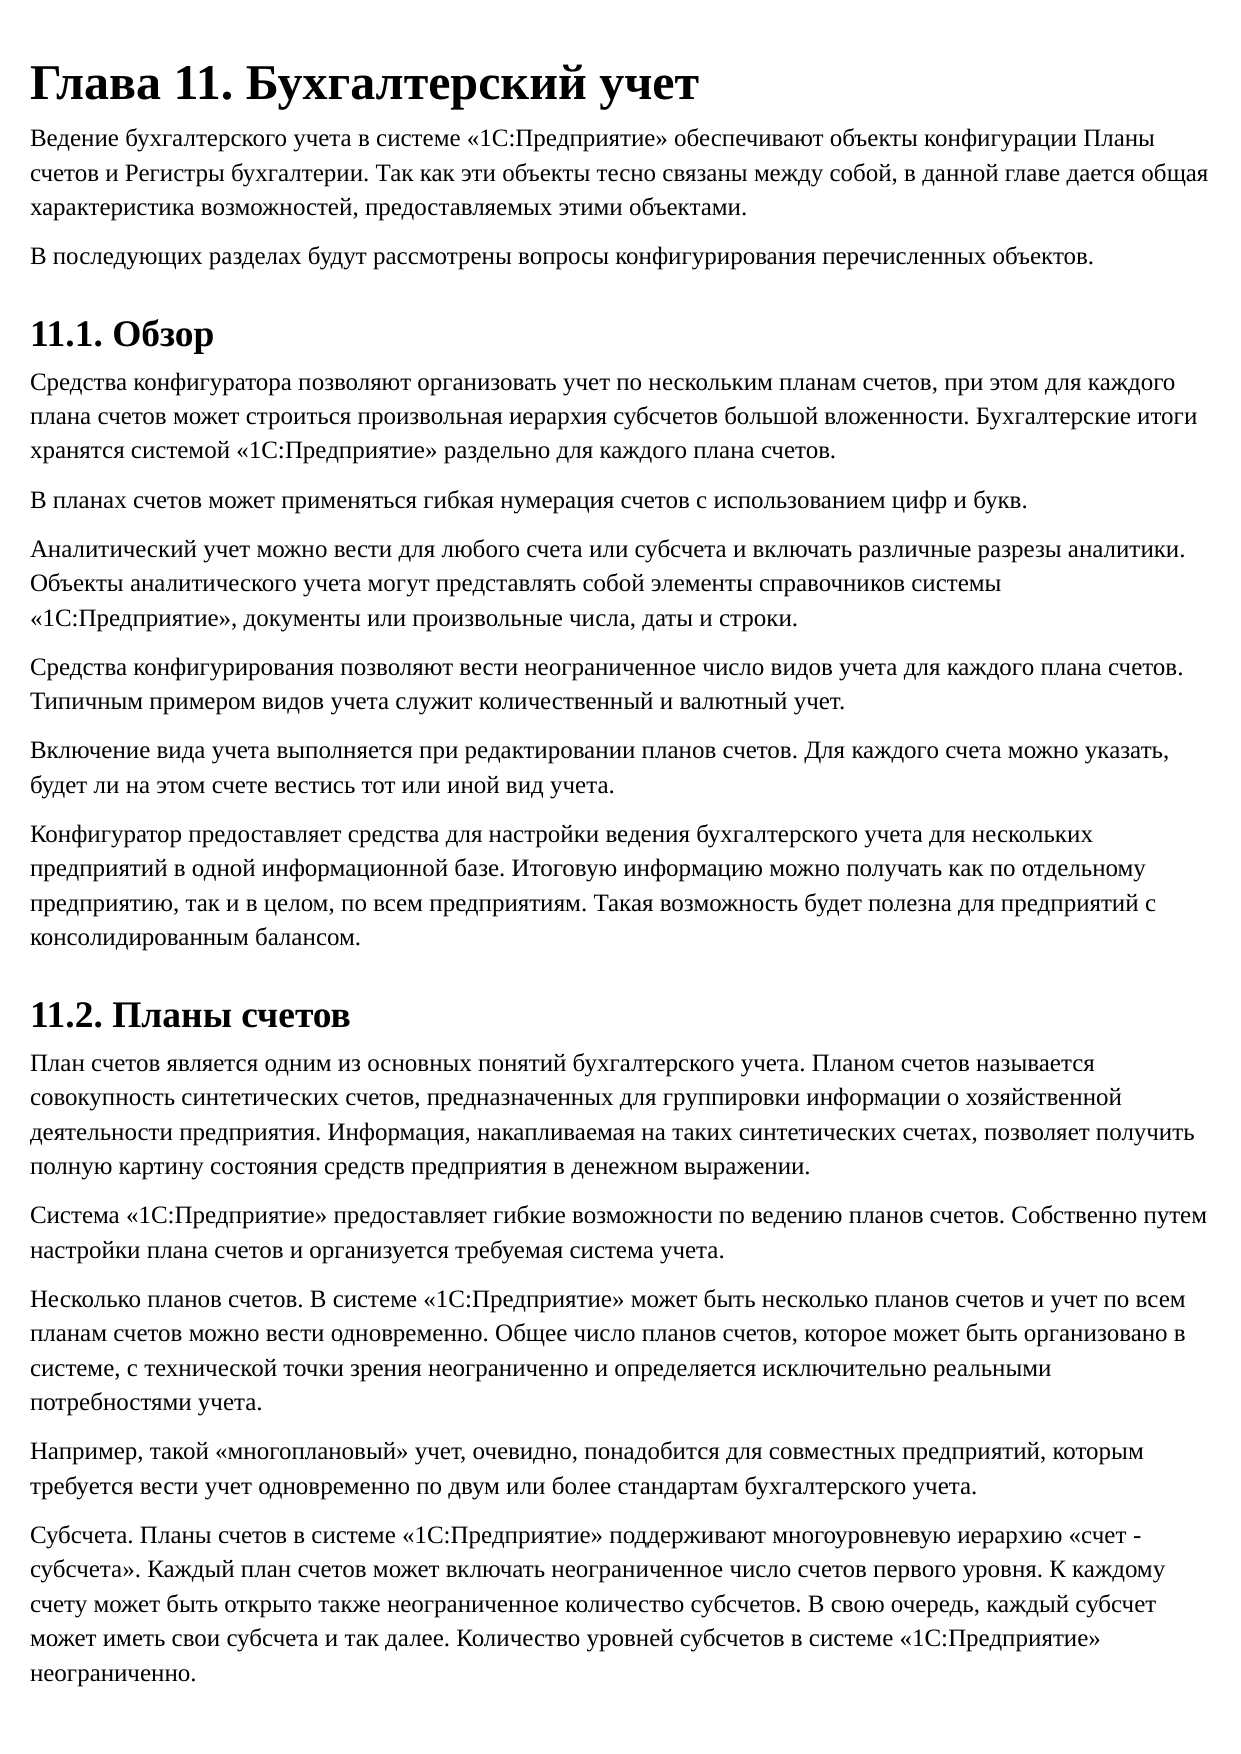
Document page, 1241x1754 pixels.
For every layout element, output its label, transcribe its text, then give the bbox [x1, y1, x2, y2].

text Включение вида учета выполняется при редактировании планов счетов. Для каждого счета можно указать, будет ли на этом счете вестись тот или иной вид учета. [30, 735, 1211, 798]
subtitle Глава 11. Бухгалтерский учет [30, 53, 1211, 111]
text Средства конфигурирования позволяют вести неограниченное число видов учета для каждого плана счетов. Типичным примером видов учета служит количественный и валютный учет. [30, 652, 1211, 715]
text Например, такой «многоплановый» учет, очевидно, понадобится для совместных предприятий, которым требуется вести учет одновременно по двум или более стандартам бухгалтерского учета. [30, 1436, 1211, 1499]
text Субсчета. Планы счетов в системе «1С:Предприятие» поддерживают многоуровневую иерархию «счет ‑ субсчета». Каждый план счетов может включать неограниченное число счетов первого уровня. К каждому счету может быть открыто также неограниченное количество субсчетов. В свою очередь, каждый субсчет может иметь свои субсчета и так далее. Количество уровней субсчетов в системе «1С:Предприятие» неограниченно. [30, 1520, 1211, 1687]
text Аналитический учет можно вести для любого счета или субсчета и включать различные разрезы аналитики. Объекты аналитического учета могут представлять собой элементы справочников системы «1С:Предприятие», документы или произвольные числа, даты и строки. [30, 534, 1211, 631]
text План счетов является одним из основных понятий бухгалтерского учета. Планом счетов называется совокупность синтетических счетов, предназначенных для группировки информации о хозяйственной деятельности предприятия. Информация, накапливаемая на таких синтетических счетах, позволяет получить полную картину состояния средств предприятия в денежном выражении. [30, 1048, 1211, 1180]
text Конфигуратор предоставляет средства для настройки ведения бухгалтерского учета для нескольких предприятий в одной информационной базе. Итоговую информацию можно получать как по отдельному предприятию, так и в целом, по всем предприятиям. Такая возможность будет полезна для предприятий с консолидированным балансом. [30, 819, 1211, 951]
subtitle 11.1. Обзор [30, 311, 1211, 354]
text В последующих разделах будут рассмотрены вопросы конфигурирования перечисленных объектов. [30, 241, 1211, 270]
subtitle 11.2. Планы счетов [30, 992, 1211, 1035]
text Система «1С:Предприятие» предоставляет гибкие возможности по ведению планов счетов. Собственно путем настройки плана счетов и организуется требуемая система учета. [30, 1200, 1211, 1263]
text Средства конфигуратора позволяют организовать учет по нескольким планам счетов, при этом для каждого плана счетов может строиться произвольная иерархия субсчетов большой вложенности. Бухгалтерские итоги хранятся системой «1С:Предприятие» раздельно для каждого плана счетов. [30, 367, 1211, 464]
text Несколько планов счетов. В системе «1С:Предприятие» может быть несколько планов счетов и учет по всем планам счетов можно вести одновременно. Общее число планов счетов, которое может быть организовано в системе, с технической точки зрения неограниченно и определяется исключительно реальными потребностями учета. [30, 1284, 1211, 1416]
text В планах счетов может применяться гибкая нумерация счетов с использованием цифр и букв. [30, 485, 1211, 513]
text Ведение бухгалтерского учета в системе «1С:Предприятие» обеспечивают объекты конфигурации Планы счетов и Регистры бухгалтерии. Так как эти объекты тесно связаны между собой, в данной главе дается общая характеристика возможностей, предоставляемых этими объектами. [30, 123, 1211, 221]
